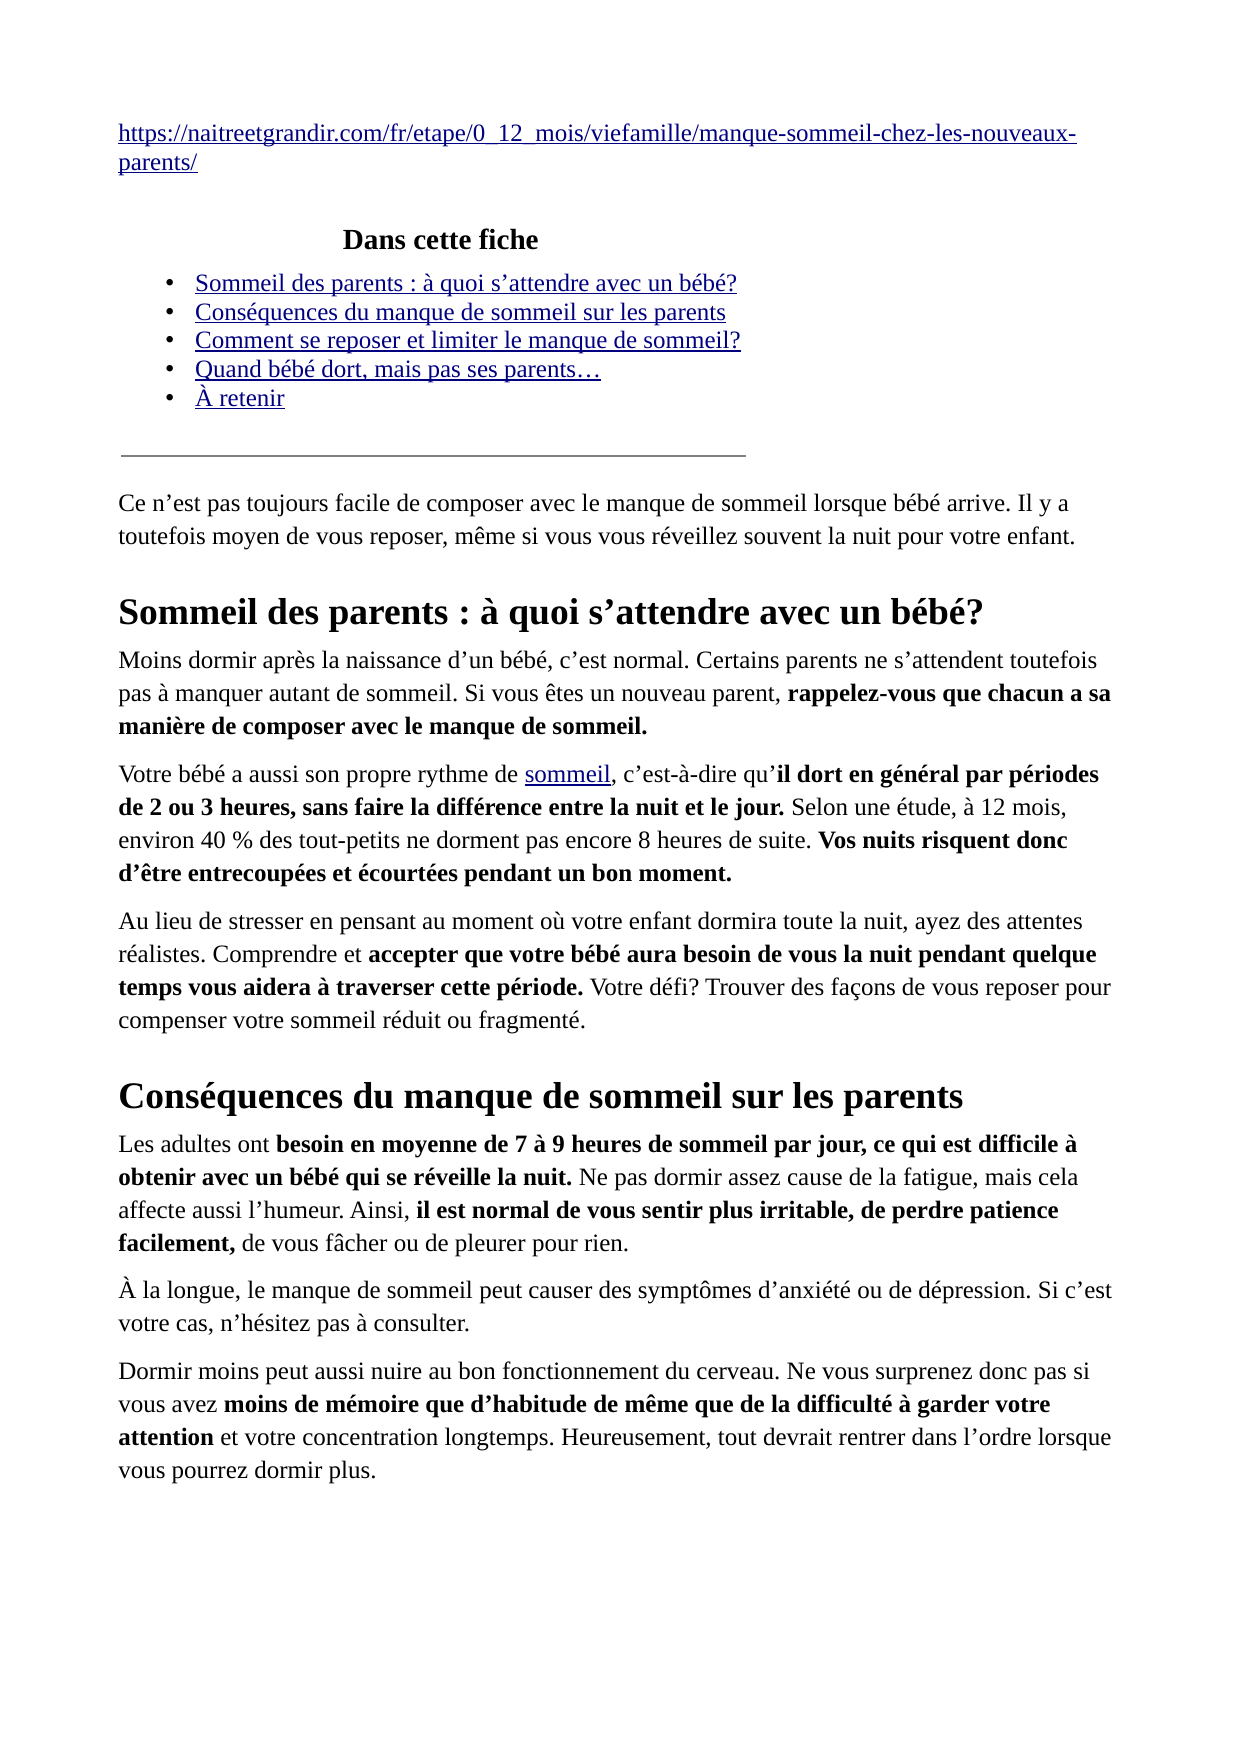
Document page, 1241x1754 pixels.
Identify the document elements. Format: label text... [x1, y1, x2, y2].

text Ce n’est pas toujours facile de composer avec le manque de sommeil lorsque bébé arrive. Il y a toutefois moyen de vous reposer, même si vous vous réveillez souvent la nuit pour votre enfant. [118, 488, 1122, 550]
text Les adultes ont besoin en moyenne de 7 à 9 heures de sommeil par jour, ce qui est difficile à obtenir avec un bébé qui se réveille la nuit. Ne pas dormir assez cause de la fatigue, mais cela affecte aussi l’humeur. Ainsi, il est normal de vous sentir plus irritable, de perdre patience facilement, de vous fâcher ou de pleurer pour rien. [118, 1129, 1122, 1257]
subtitle Conséquences du manque de sommeil sur les parents [118, 1073, 1122, 1116]
subtitle Sommeil des parents : à quoi s’attendre avec un bébé? [118, 590, 1122, 633]
text https://naitreetgrandir.com/fr/etape/0_12_mois/viefamille/manque-sommeil-chez-les-nouveaux-parents/ [118, 118, 1122, 176]
text Moins dormir après la naissance d’un bébé, c’est normal. Certains parents ne s’attendent toutefois pas à manquer autant de sommeil. Si vous êtes un nouveau parent, rappelez-vous que chacun a sa manière de composer avec le manque de sommeil. [118, 645, 1122, 740]
text À la longue, le manque de sommeil peut causer des symptômes d’anxiété ou de dépression. Si c’est votre cas, n’hésitez pas à consulter. [118, 1276, 1122, 1337]
text Au lieu de stresser en pensant au moment où votre enfant dormira toute la nuit, ayez des attentes réalistes. Comprendre et accepter que votre bébé aura besoin de vous la nuit pendant quelque temps vous aidera à traverser cette période. Votre défi? Trouver des façons de vous reposer pour compenser votre sommeil réduit ou fragmenté. [118, 906, 1122, 1033]
table_header Dans cette fiche Sommeil des parents : à quoi s’attendre avec un bébé? Conséquences du manque de sommeil sur les parents Comment se reposer et limiter le manque de sommeil? Quand bébé dort, mais pas ses parents… À retenir [118, 204, 749, 488]
text Dormir moins peut aussi nuire au bon fonctionnement du cerveau. Ne vous surprenez donc pas si vous avez moins de mémoire que d’habitude de même que de la difficulté à garder votre attention et votre concentration longtemps. Heureusement, tout devrait rentrer dans l’ordre lorsque vous pourrez dormir plus. [118, 1356, 1122, 1484]
text Votre bébé a aussi son propre rythme de sommeil, c’est-à-dire qu’il dort en général par périodes de 2 ou 3 heures, sans faire la différence entre la nuit et le jour. Selon une étude, à 12 mois, environ 40 % des tout-petits ne dorment pas encore 8 heures de suite. Vos nuits risquent donc d’être entrecoupées et écourtées pendant un bon moment. [118, 759, 1122, 887]
